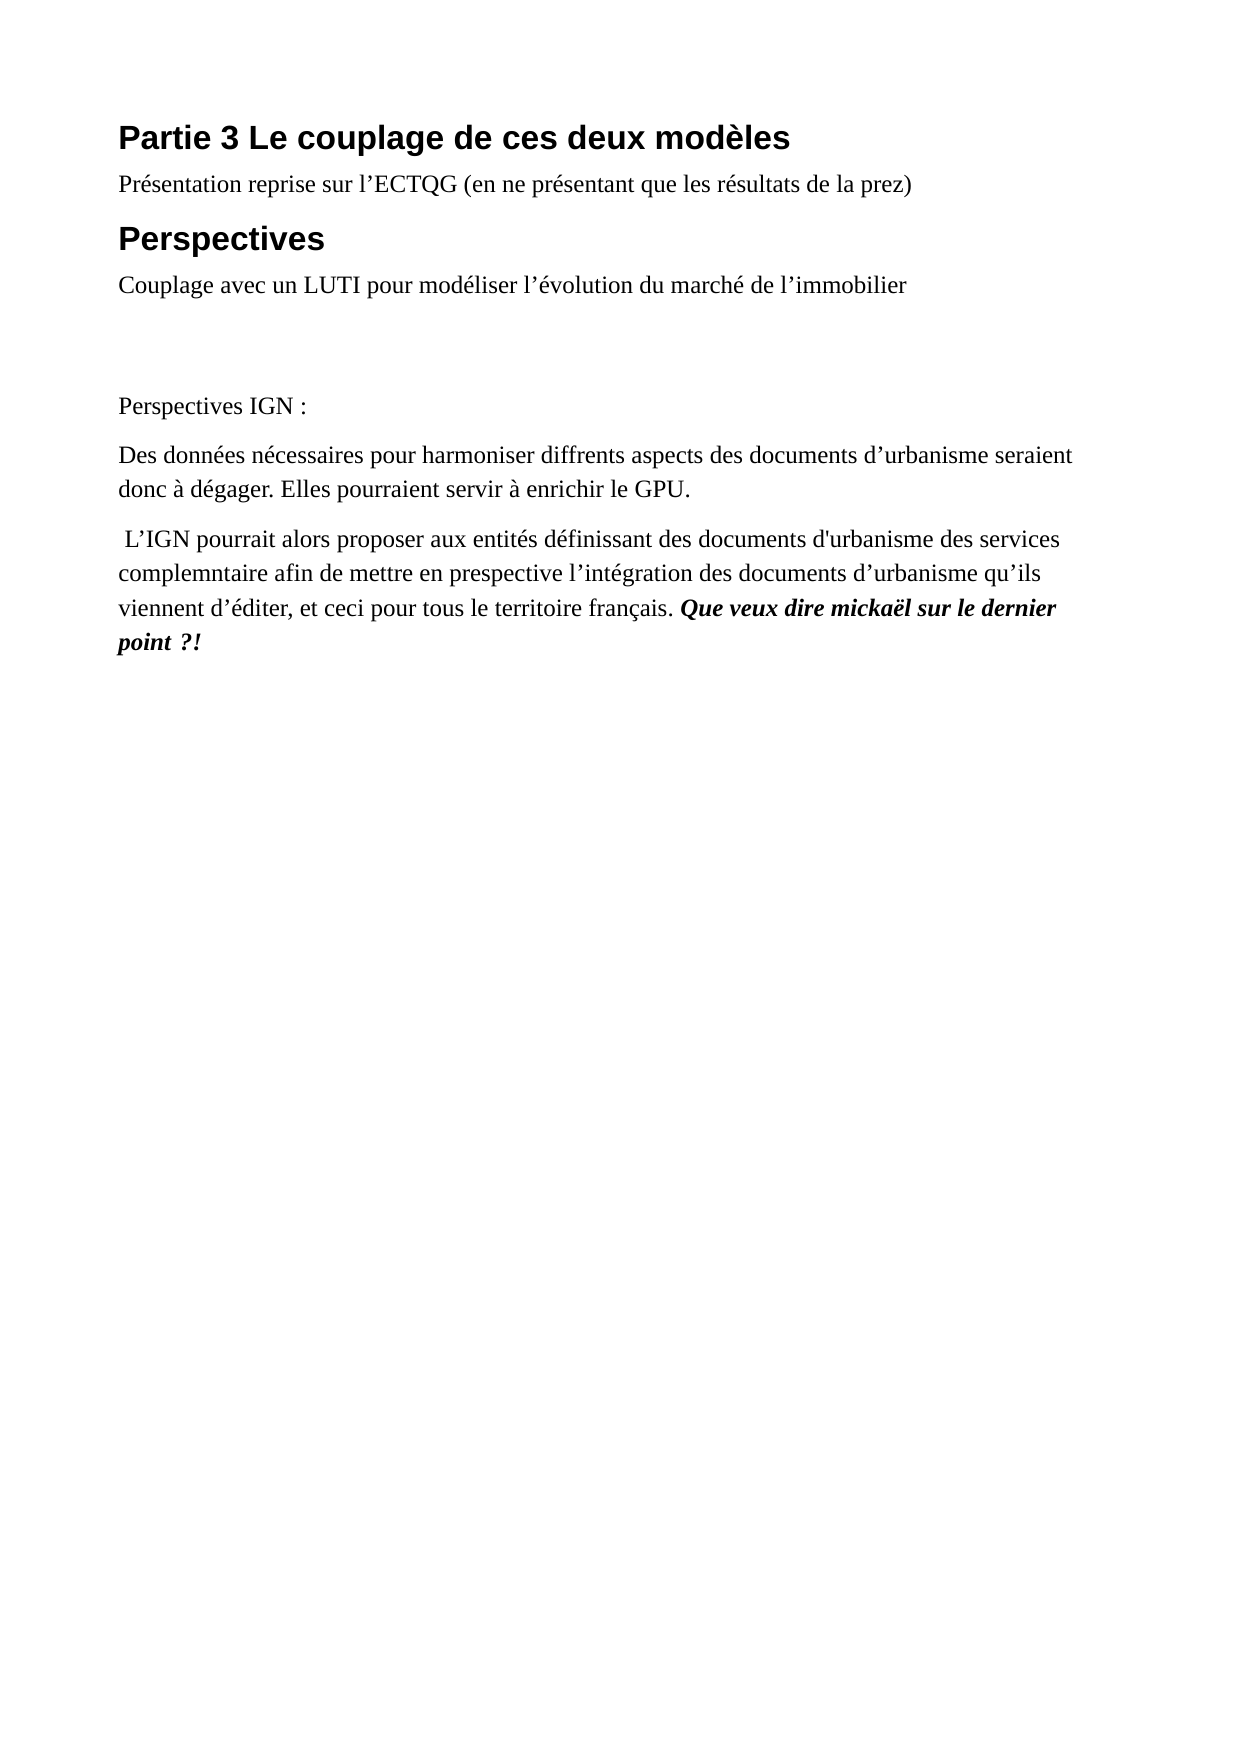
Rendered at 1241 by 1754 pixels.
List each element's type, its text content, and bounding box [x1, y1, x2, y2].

text Présentation reprise sur l’ECTQG (en ne présentant que les résultats de la prez) [118, 169, 1122, 198]
text L’IGN pourrait alors proposer aux entités définissant des documents d'urbanisme des services complemntaire afin de mettre en prespective l’intégration des documents d’urbanisme qu’ils viennent d’éditer, et ceci pour tous le territoire français. Que veux dire mickaël sur le dernier point ?! [118, 524, 1122, 656]
subtitle Partie 3 Le couplage de ces deux modèles [118, 118, 1122, 157]
text Couplage avec un LUTI pour modéliser l’évolution du marché de l’immobilier [118, 270, 1122, 299]
text Des données nécessaires pour harmoniser diffrents aspects des documents d’urbanisme seraient donc à dégager. Elles pourraient servir à enrichir le GPU. [118, 440, 1122, 503]
text Perspectives IGN : [118, 391, 1122, 420]
subtitle Perspectives [118, 219, 1122, 257]
